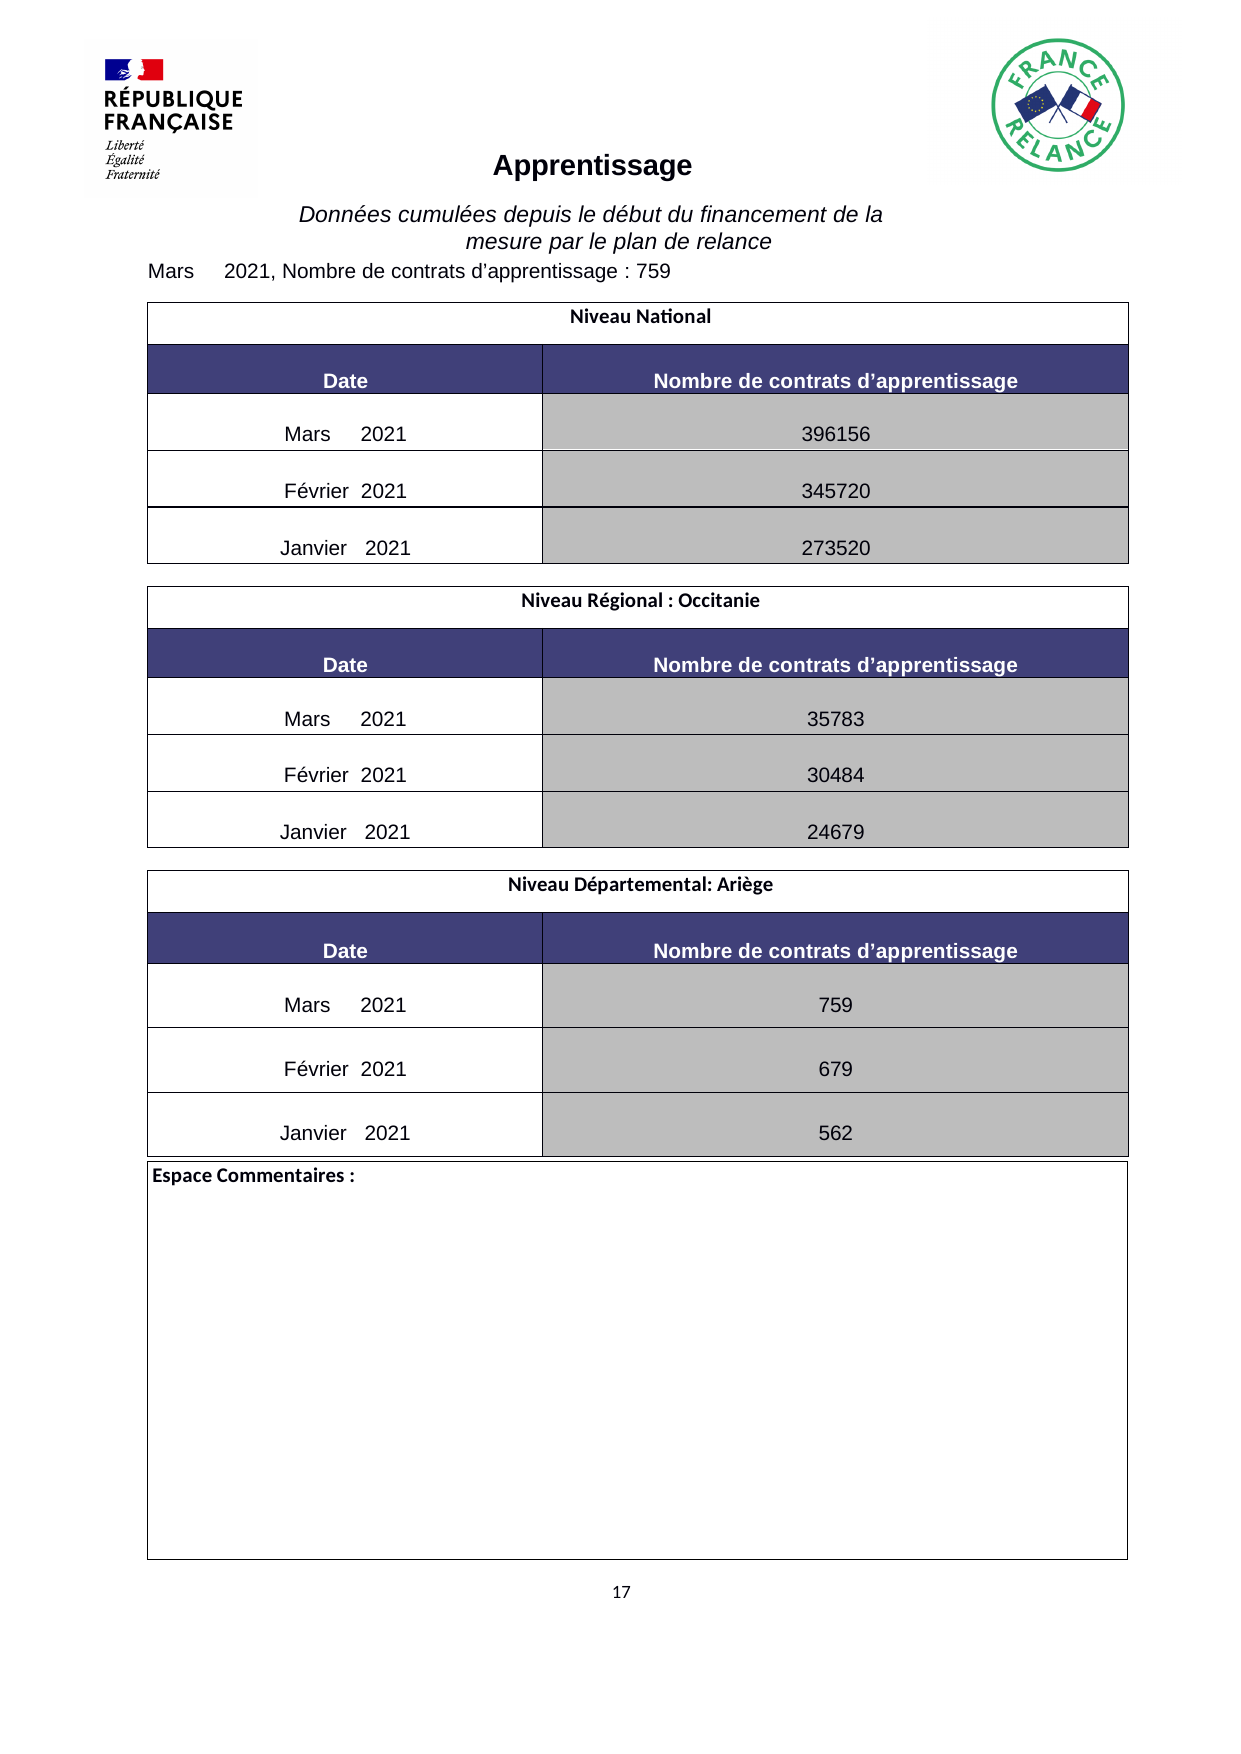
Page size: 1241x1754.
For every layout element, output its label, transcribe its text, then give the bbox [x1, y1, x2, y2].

text Mars 2021, Nombre de contrats d’apprentissage : 759 [148, 259, 1093, 283]
table_cell Nombre de contrats d’apprentissage [543, 345, 1128, 393]
text 17 [0, 1580, 1238, 1603]
table_cell 273520 [543, 508, 1128, 563]
table_cell 759 [543, 964, 1128, 1027]
table_cell Janvier 2021 [148, 1093, 542, 1156]
table_cell Date [148, 345, 542, 393]
table_cell Nombre de contrats d’apprentissage [543, 629, 1128, 677]
table_cell Date [148, 913, 542, 963]
table_cell Février 2021 [148, 735, 542, 791]
table_cell 35783 [543, 678, 1128, 734]
table_cell Février 2021 [148, 1028, 542, 1092]
table_cell 345720 [543, 451, 1128, 506]
table_cell Mars 2021 [148, 678, 542, 734]
table_cell Mars 2021 [148, 394, 542, 449]
table_cell Mars 2021 [148, 964, 542, 1027]
table_cell 24679 [543, 792, 1128, 847]
table_cell Date [148, 629, 542, 677]
table_cell 30484 [543, 735, 1128, 791]
table_cell Nombre de contrats d’apprentissage [543, 913, 1128, 963]
table_header Niveau Régional : Occitanie [148, 587, 1128, 628]
table_cell 562 [543, 1093, 1128, 1156]
table_cell Février 2021 [148, 451, 542, 506]
picture [926, 17, 1189, 185]
table_cell 396156 [543, 394, 1128, 449]
table_cell Janvier 2021 [148, 792, 542, 847]
table_header Niveau Départemental: Ariège [148, 871, 1128, 912]
table_cell 679 [543, 1028, 1128, 1092]
text Espace Commentaires : [148, 1162, 1127, 1187]
table_cell Janvier 2021 [148, 508, 542, 563]
text Apprentissage [263, 148, 926, 181]
text Données cumulées depuis le début du financement de la mesure par le plan de relance [148, 200, 1093, 254]
picture [84, 39, 263, 200]
table_header Niveau National [148, 303, 1128, 344]
